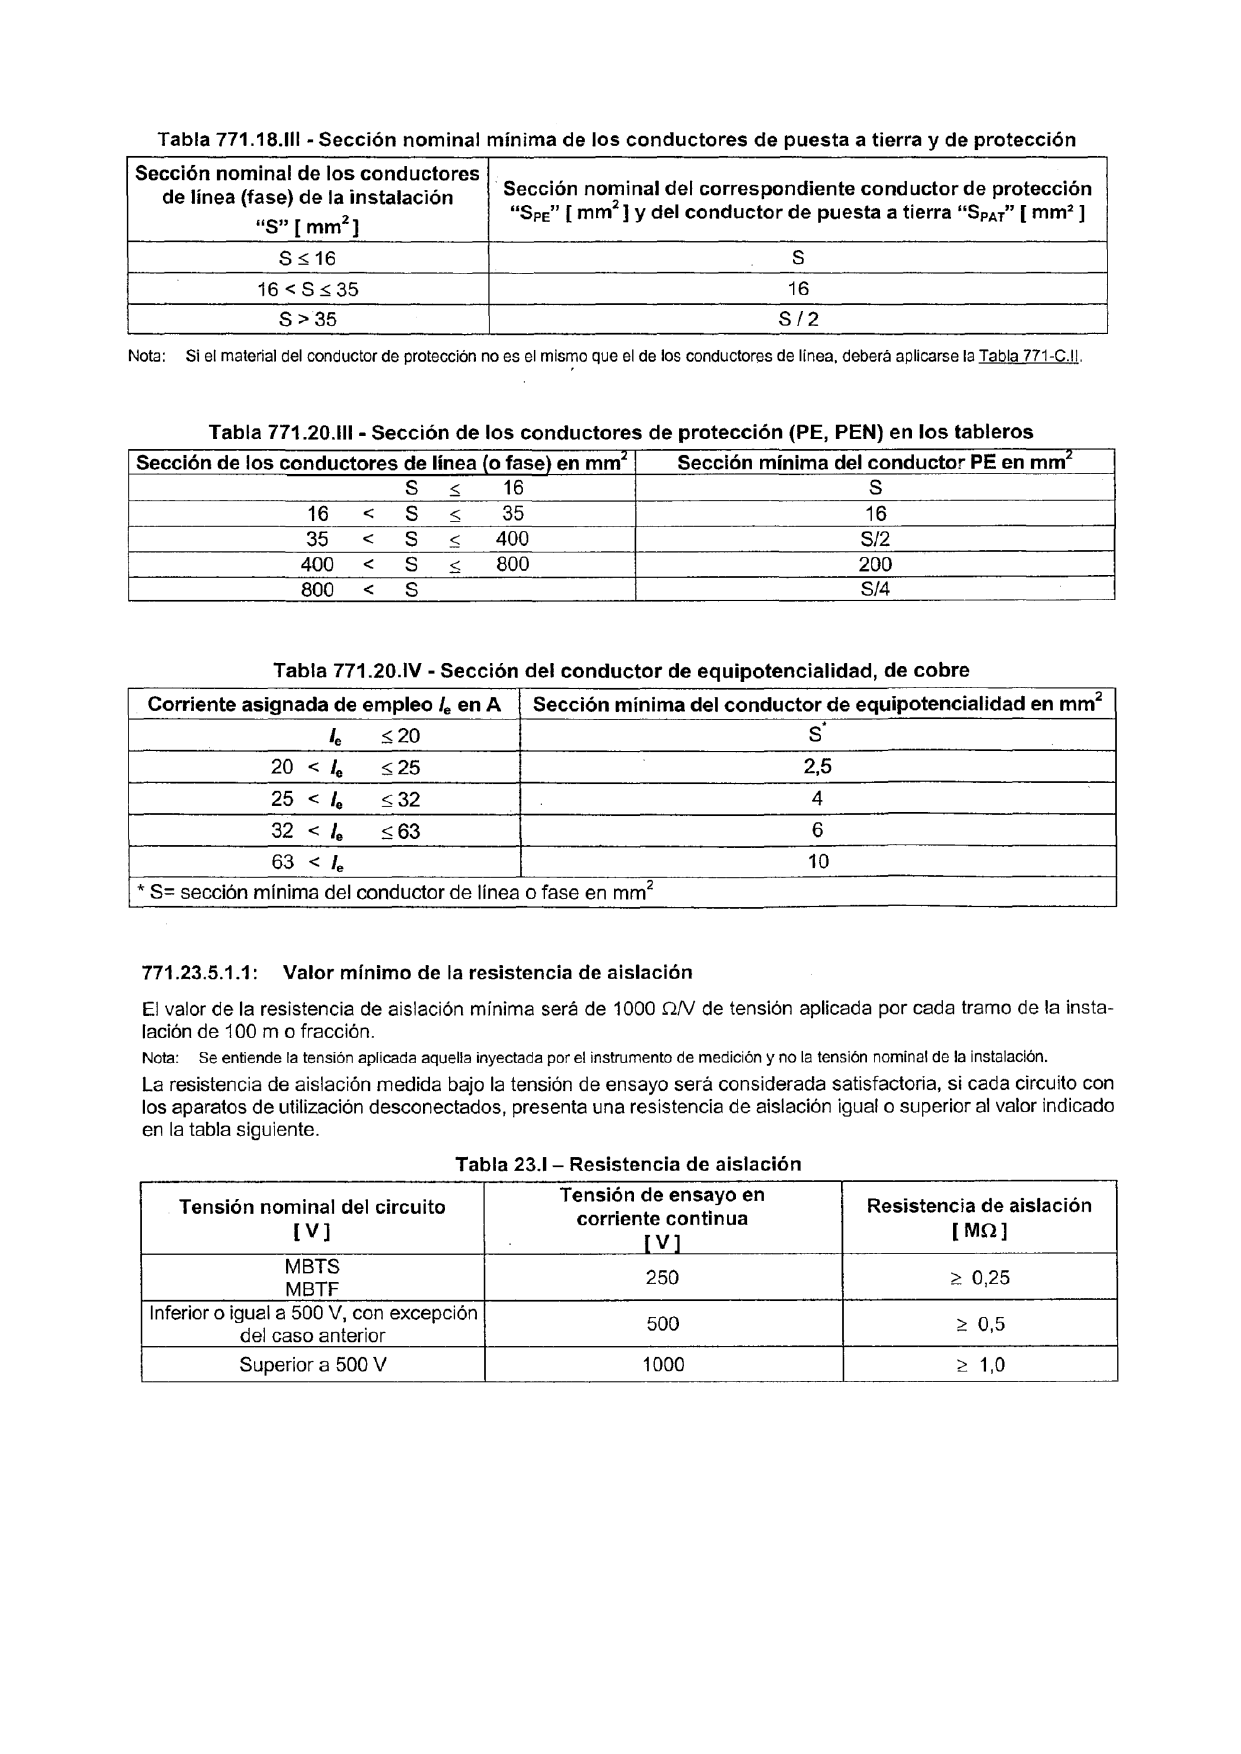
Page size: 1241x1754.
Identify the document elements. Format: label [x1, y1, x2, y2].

picture [118, 954, 1123, 1406]
picture [118, 649, 1123, 926]
picture [118, 118, 1123, 383]
picture [118, 411, 1123, 621]
